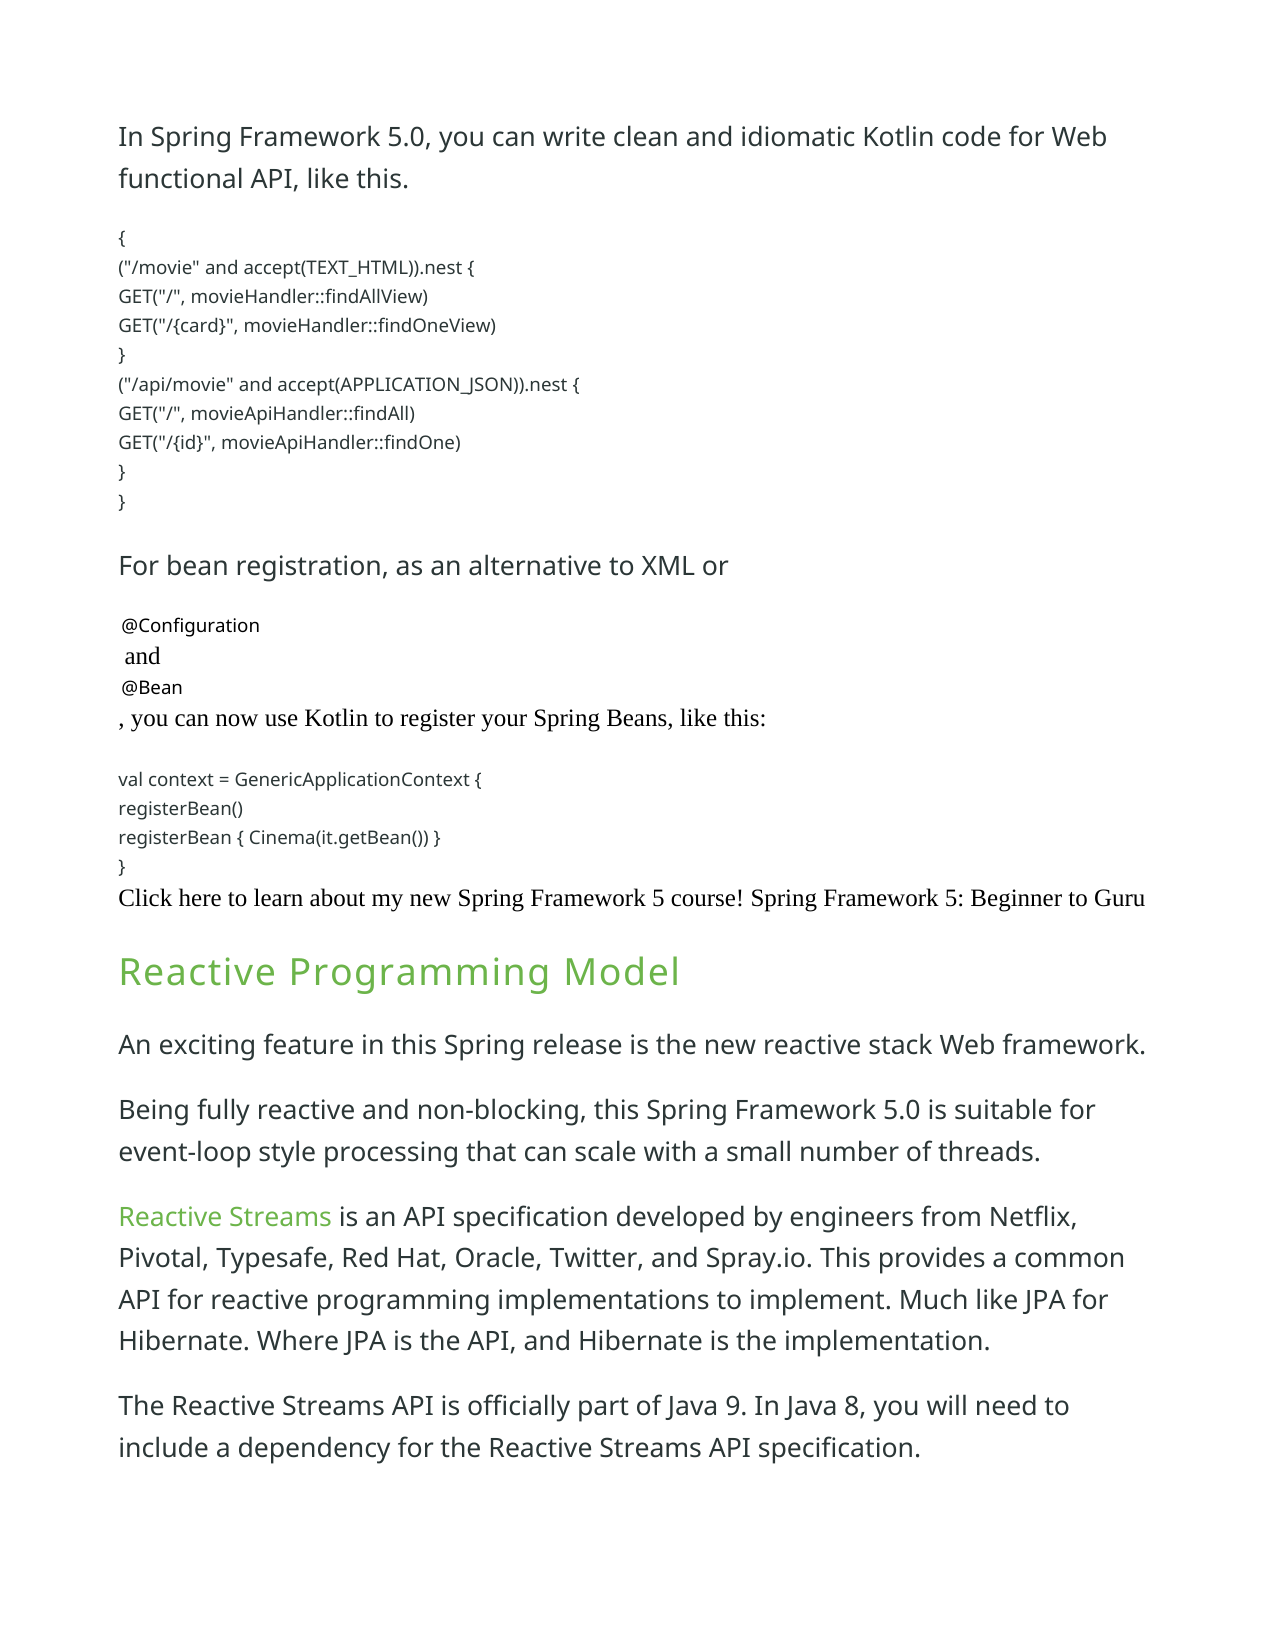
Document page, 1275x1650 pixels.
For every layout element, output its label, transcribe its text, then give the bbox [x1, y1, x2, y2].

text ("/api/movie" and accept(APPLICATION_JSON)).nest { [118, 371, 1157, 397]
text GET("/", movieApiHandler::findAll) [118, 400, 1157, 426]
text GET("/{id}", movieApiHandler::findOne) [118, 429, 1157, 455]
text } [118, 854, 1157, 879]
text val context = GenericApplicationContext { [118, 766, 1157, 791]
text Reactive Streams is an API specification developed by engineers from Netflix, Pivotal, Typesafe, Red Hat, Oracle, Twitter, and Spray.io. This provides a common API for reactive programming implementations to implement. Much like JPA for Hibernate. Where JPA is the API, and Hibernate is the implementation. [118, 1198, 1157, 1358]
text ("/movie" and accept(TEXT_HTML)).nest { [118, 254, 1157, 279]
text } [118, 488, 1157, 514]
text For bean registration, as an alternative to XML or [118, 547, 1157, 583]
text } [118, 342, 1157, 367]
text In Spring Framework 5.0, you can write clean and idiomatic Kotlin code for Web functional API, like this. [118, 118, 1157, 196]
text registerBean() [118, 795, 1157, 821]
text The Reactive Streams API is officially part of Java 9. In Java 8, you will need to include a dependency for the Reactive Streams API specification. [118, 1387, 1157, 1465]
subtitle Reactive Programming Model [118, 946, 1157, 997]
text @Bean [121, 674, 1154, 700]
text @Configuration [121, 612, 1154, 637]
text } [118, 459, 1157, 484]
text GET("/{card}", movieHandler::findOneView) [118, 312, 1157, 338]
text { [118, 225, 1157, 250]
text registerBean { Cinema(it.getBean()) } [118, 824, 1157, 850]
text An exciting feature in this Spring release is the new reactive stack Web framework. [118, 1026, 1157, 1062]
text , you can now use Kotlin to register your Spring Beans, like this: [118, 703, 1157, 732]
text Click here to learn about my new Spring Framework 5 course! Spring Framework 5: Beginner to Guru [118, 883, 1157, 912]
text and [118, 641, 1157, 670]
text Being fully reactive and non-blocking, this Spring Framework 5.0 is suitable for event-loop style processing that can scale with a small number of threads. [118, 1091, 1157, 1169]
text GET("/", movieHandler::findAllView) [118, 283, 1157, 309]
